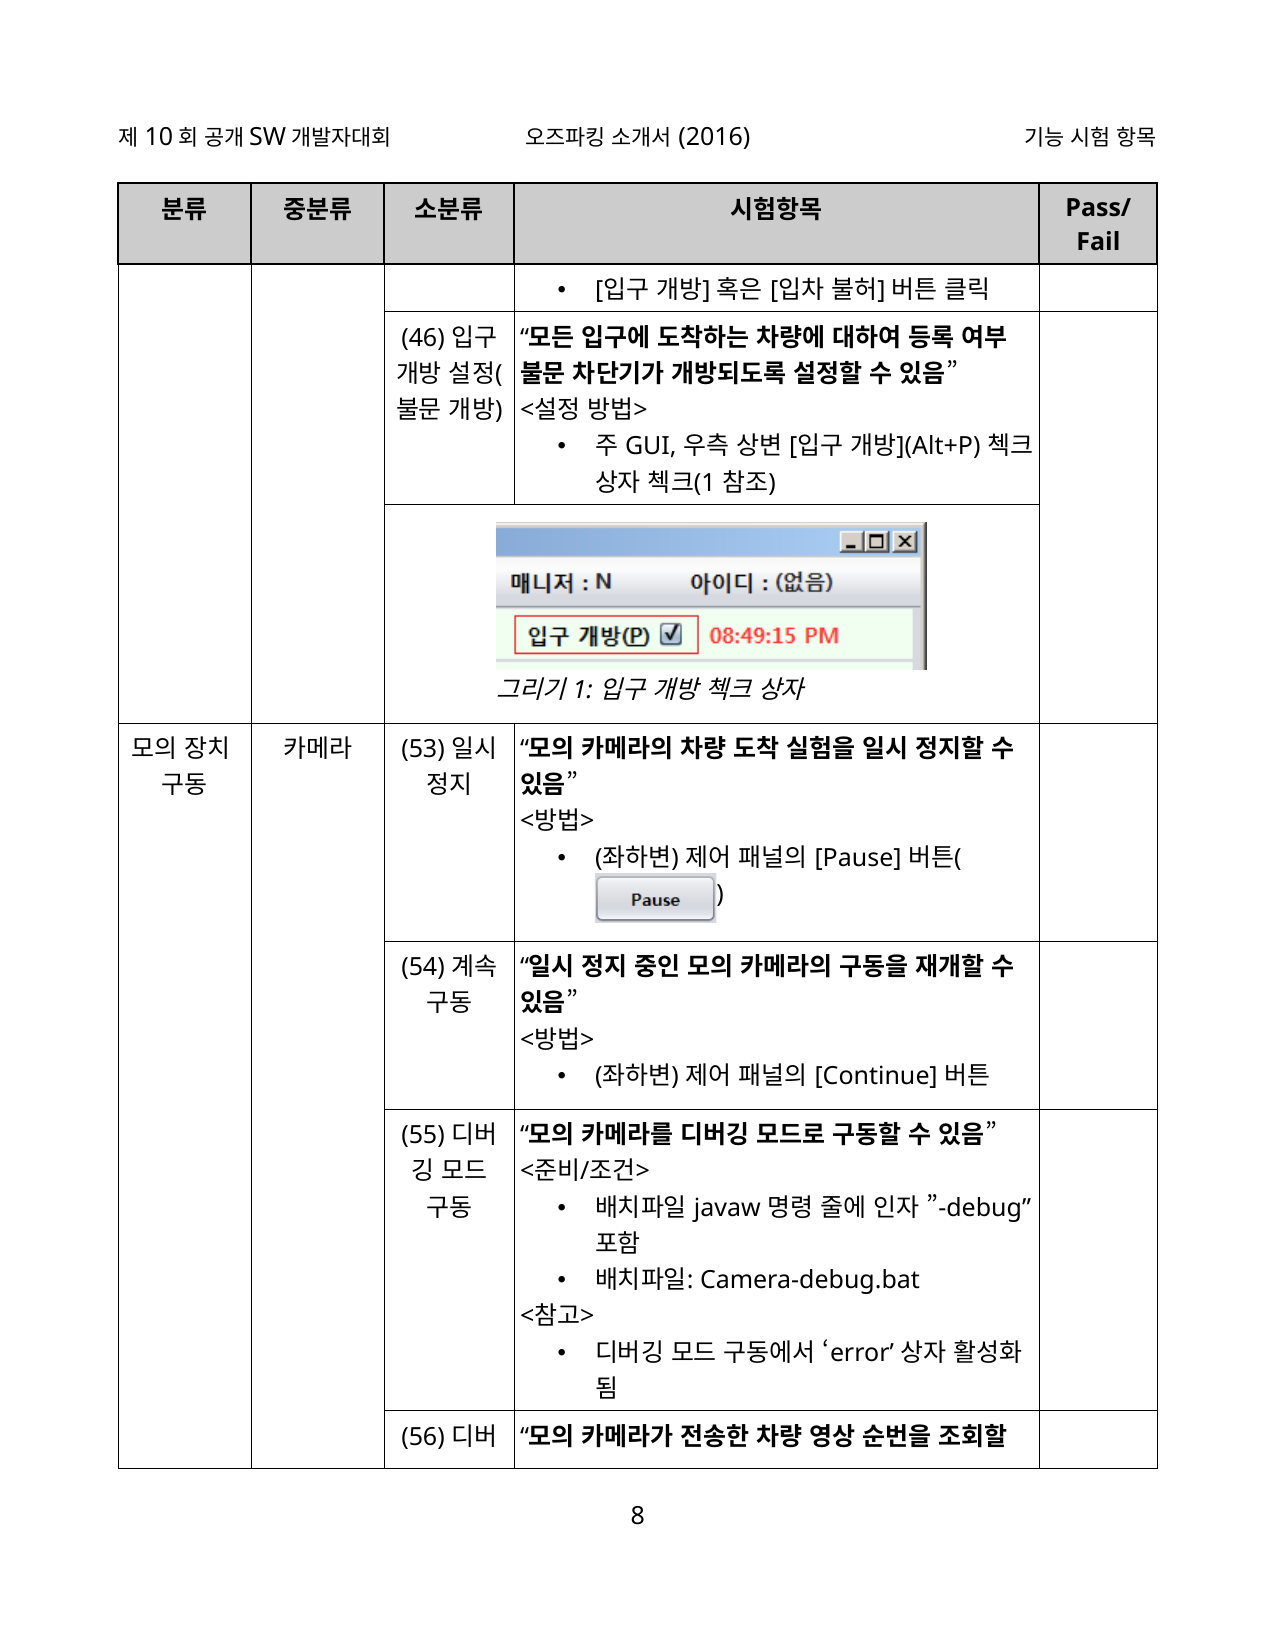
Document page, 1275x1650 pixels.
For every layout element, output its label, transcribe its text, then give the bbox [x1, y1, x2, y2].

table_cell (46) 입구 개방 설정(불문 개방) [385, 312, 514, 504]
table_header 시험항목 [515, 184, 1038, 263]
table_cell (56) 디버깅 자료 조회 [385, 1411, 514, 1468]
table_header 소분류 [385, 184, 513, 263]
table_cell “모의 카메라가 전송한 차량 영상 순번을 조회할 [515, 1411, 1039, 1468]
table_header Pass/Fail [1040, 184, 1156, 263]
table_cell [385, 265, 514, 311]
table_cell [119, 265, 251, 722]
table_cell [1040, 312, 1157, 722]
table_header 중분류 [252, 184, 383, 263]
picture [594, 873, 717, 923]
table_cell “모의 카메라의 차량 도착 실험을 일시 정지할 수 있음” <방법> (좌하변) 제어 패널의 [Pause] 버튼() [515, 724, 1039, 941]
table_cell (55) 디버깅 모드 구동 [385, 1110, 514, 1410]
table_cell “일시 정지 중인 모의 카메라의 구동을 재개할 수 있음” <방법> (좌하변) 제어 패널의 [Continue] 버튼 [515, 942, 1039, 1109]
table_header 분류 [119, 184, 250, 263]
table_cell (53) 일시 정지 [385, 724, 514, 941]
picture [496, 522, 927, 670]
table_cell [1040, 1411, 1157, 1468]
table_cell 카메라 [252, 724, 384, 1468]
table_cell (54) 계속 구동 [385, 942, 514, 1109]
table_cell 모의 장치 구동 [119, 724, 251, 1468]
table_cell [252, 265, 384, 722]
table_cell “모든 입구에 도착하는 차량에 대하여 등록 여부 불문 차단기가 개방되도록 설정할 수 있음” <설정 방법> 주 GUI, 우측 상변 [입구 개방](Alt+P) 첵크 상자 첵크(그리기 1 참조) [515, 312, 1039, 504]
table_cell [1040, 942, 1157, 1109]
table_cell “모의 카메라를 디버깅 모드로 구동할 수 있음” <준비/조건> 배치파일 javaw 명령 줄에 인자 ”-debug” 포함 배치파일: Camera-debug.bat <참고> 디버깅 모드 구동에서 ‘error’ 상자 활성화 됨 [515, 1110, 1039, 1410]
table_cell [1040, 265, 1157, 311]
table_cell “주차 불허 차량에 대하여, [입구 개방](일단 정지) 혹은 [입차 불허](회차 조치) 할 수 있음” <처리 시기> ‘임시 불허 차량’ 창이 뜬 상태 <처리 방법> [입구 개방] 혹은 [입차 불허] 버튼 클릭 [515, 265, 1039, 311]
table_cell [1040, 724, 1157, 941]
table_cell [1040, 1110, 1157, 1410]
table_cell [385, 505, 1039, 722]
